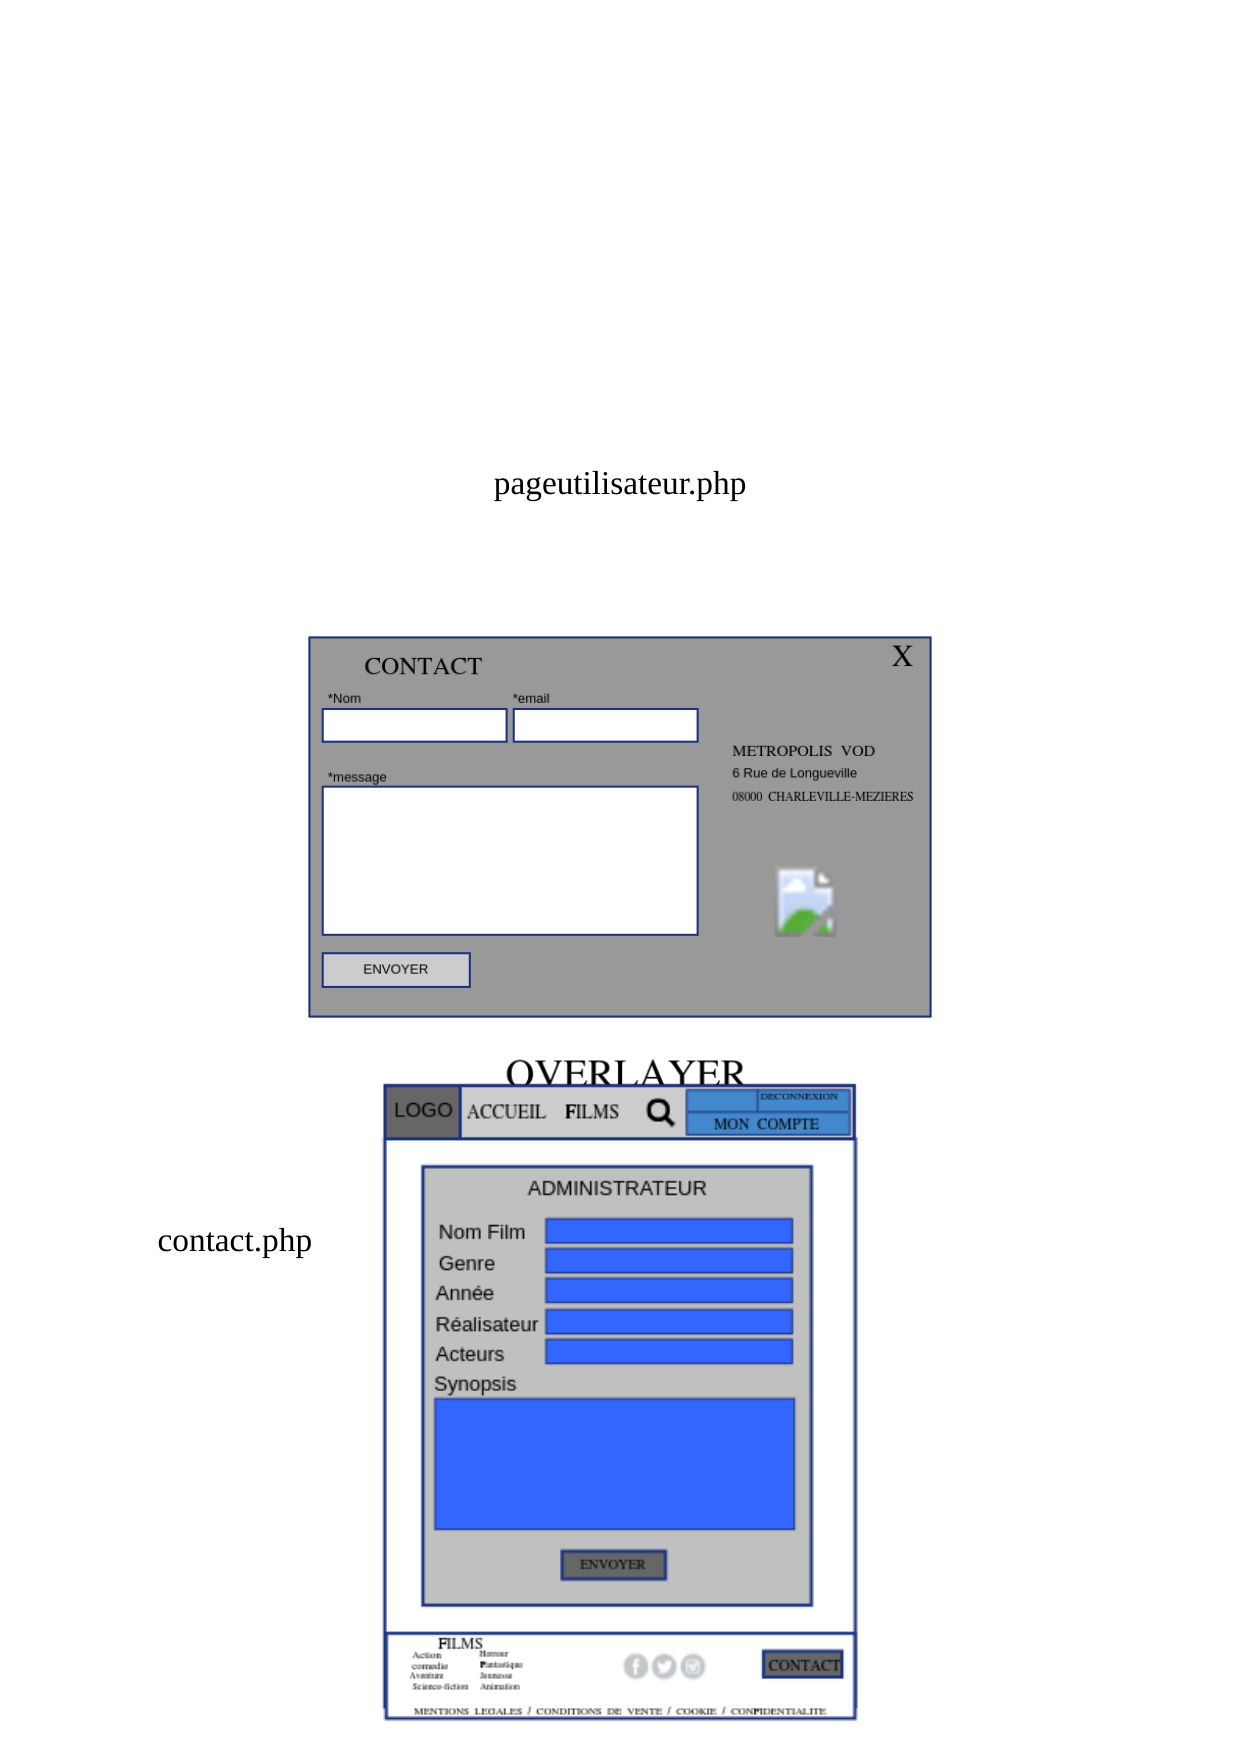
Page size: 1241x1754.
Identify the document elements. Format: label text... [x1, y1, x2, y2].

text pageutilisateur.php [118, 463, 1122, 501]
picture [288, 616, 952, 1754]
text [889, 1220, 1122, 1258]
text contact.php [118, 1220, 351, 1258]
